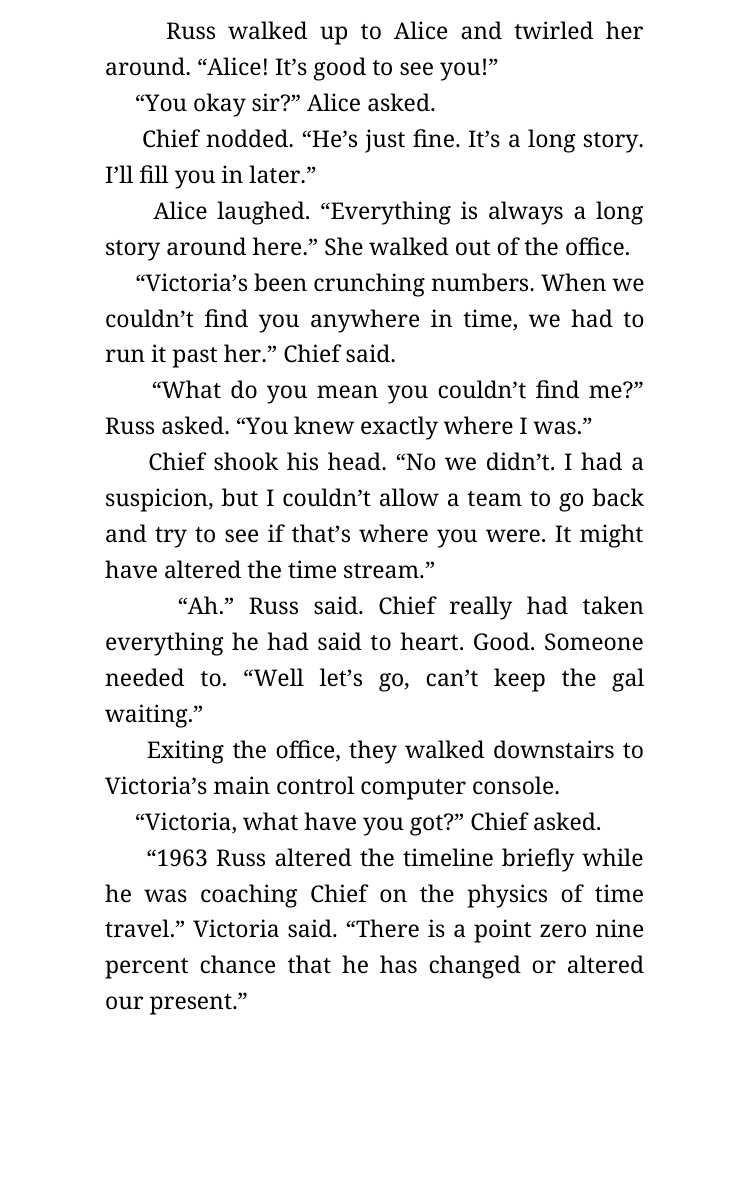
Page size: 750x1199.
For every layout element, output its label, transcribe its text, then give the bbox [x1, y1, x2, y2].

text “Victoria’s been crunching numbers. When we couldn’t find you anywhere in time, we had to run it past her.” Chief said. [105, 267, 645, 370]
text Exiting the office, they walked downstairs to Victoria’s main control computer console. [105, 734, 645, 801]
text “You okay sir?” Alice asked. [105, 87, 645, 118]
text Chief nodded. “He’s just fine. It’s a long story. I’ll fill you in later.” [105, 123, 645, 190]
text “Ah.” Russ said. Chief really had taken everything he had said to heart. Good. Someone needed to. “Well let’s go, can’t keep the gal waiting.” [105, 590, 645, 729]
text Alice laughed. “Everything is always a long story around here.” She walked out of the office. [105, 195, 645, 262]
text “Victoria, what have you got?” Chief asked. [105, 806, 645, 837]
text “1963 Russ altered the timeline briefly while he was coaching Chief on the physics of time travel.” Victoria said. “There is a point zero nine percent chance that he has changed or altered our present.” [105, 842, 645, 1017]
text “What do you mean you couldn’t find me?” Russ asked. “You knew exactly where I was.” [105, 374, 645, 442]
text Russ walked up to Alice and twirled her around. “Alice! It’s good to see you!” [105, 15, 645, 82]
text Chief shook his head. “No we didn’t. I had a suspicion, but I couldn’t allow a team to go back and try to see if that’s where you were. It might have altered the time stream.” [105, 446, 645, 585]
